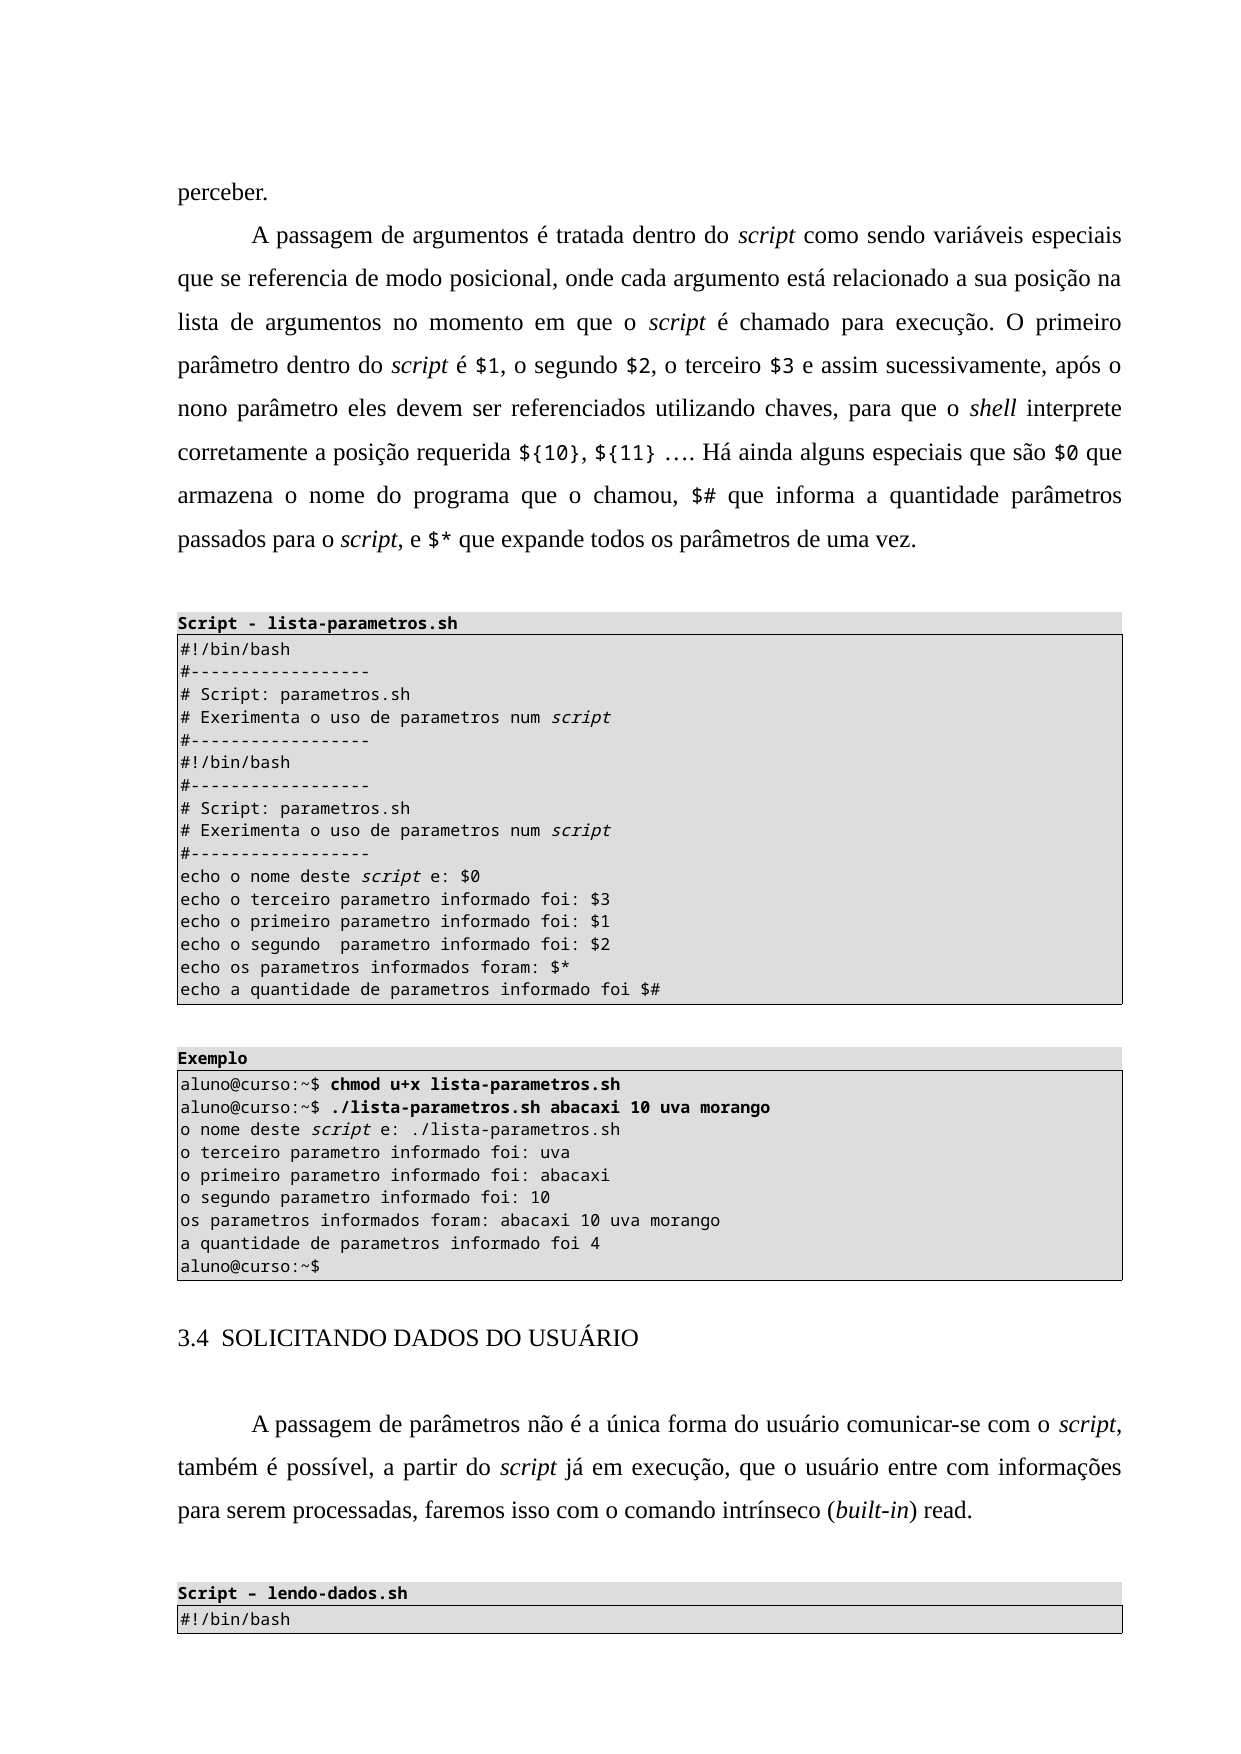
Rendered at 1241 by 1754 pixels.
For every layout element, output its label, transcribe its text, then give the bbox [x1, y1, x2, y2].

text perceber. [177, 177, 1122, 206]
text #------------------ [178, 771, 1122, 793]
text os parametros informados foram: abacaxi 10 uva morango [178, 1206, 1122, 1228]
text Script – lendo-dados.sh [177, 1582, 1122, 1604]
text # Script: parametros.sh [178, 680, 1122, 702]
text o terceiro parametro informado foi: uva [178, 1138, 1122, 1160]
text echo o nome deste script e: $0 [178, 861, 1122, 884]
text A passagem de parâmetros não é a única forma do usuário comunicar-se com o script, também é possível, a partir do script já em execução, que o usuário entre com informações para serem processadas, faremos isso com o comando intrínseco (built-in) read. [177, 1409, 1122, 1524]
text Script - lista-parametros.sh [177, 612, 1122, 634]
text echo o segundo parametro informado foi: $2 [178, 929, 1122, 952]
text echo os parametros informados foram: $* [178, 952, 1122, 975]
text o nome deste script e: ./lista-parametros.sh [178, 1115, 1122, 1138]
text #!/bin/bash [178, 635, 1122, 657]
text o primeiro parametro informado foi: abacaxi [178, 1160, 1122, 1183]
text # Exerimenta o uso de parametros num script [178, 702, 1122, 725]
text echo o terceiro parametro informado foi: $3 [178, 884, 1122, 907]
text aluno@curso:~$ ./lista-parametros.sh abacaxi 10 uva morango [178, 1092, 1122, 1115]
text aluno@curso:~$ chmod u+x lista-parametros.sh [178, 1071, 1122, 1092]
text #!/bin/bash [178, 1606, 1122, 1633]
text o segundo parametro informado foi: 10 [178, 1183, 1122, 1206]
text #------------------ [178, 839, 1122, 861]
text echo a quantidade de parametros informado foi $# [178, 975, 1122, 1004]
text a quantidade de parametros informado foi 4 [178, 1228, 1122, 1251]
text # Exerimenta o uso de parametros num script [178, 816, 1122, 839]
text aluno@curso:~$ [178, 1251, 1122, 1280]
text #------------------ [178, 725, 1122, 748]
text #------------------ [178, 657, 1122, 680]
text A passagem de argumentos é tratada dentro do script como sendo variáveis especiais que se referencia de modo posicional, onde cada argumento está relacionado a sua posição na lista de argumentos no momento em que o script é chamado para execução. O primeiro parâmetro dentro do script é $1, o segundo $2, o terceiro $3 e assim sucessivamente, após o nono parâmetro eles devem ser referenciados utilizando chaves, para que o shell interprete corretamente a posição requerida ${10}, ${11} …. Há ainda alguns especiais que são $0 que armazena o nome do programa que o chamou, $# que informa a quantidade parâmetros passados para o script, e $* que expande todos os parâmetros de uma vez. [177, 220, 1122, 554]
text Exemplo [177, 1047, 1122, 1069]
text echo o primeiro parametro informado foi: $1 [178, 907, 1122, 929]
text #!/bin/bash [178, 748, 1122, 771]
text # Script: parametros.sh [178, 793, 1122, 816]
subtitle Solicitando dados do usuário [177, 1323, 1122, 1352]
